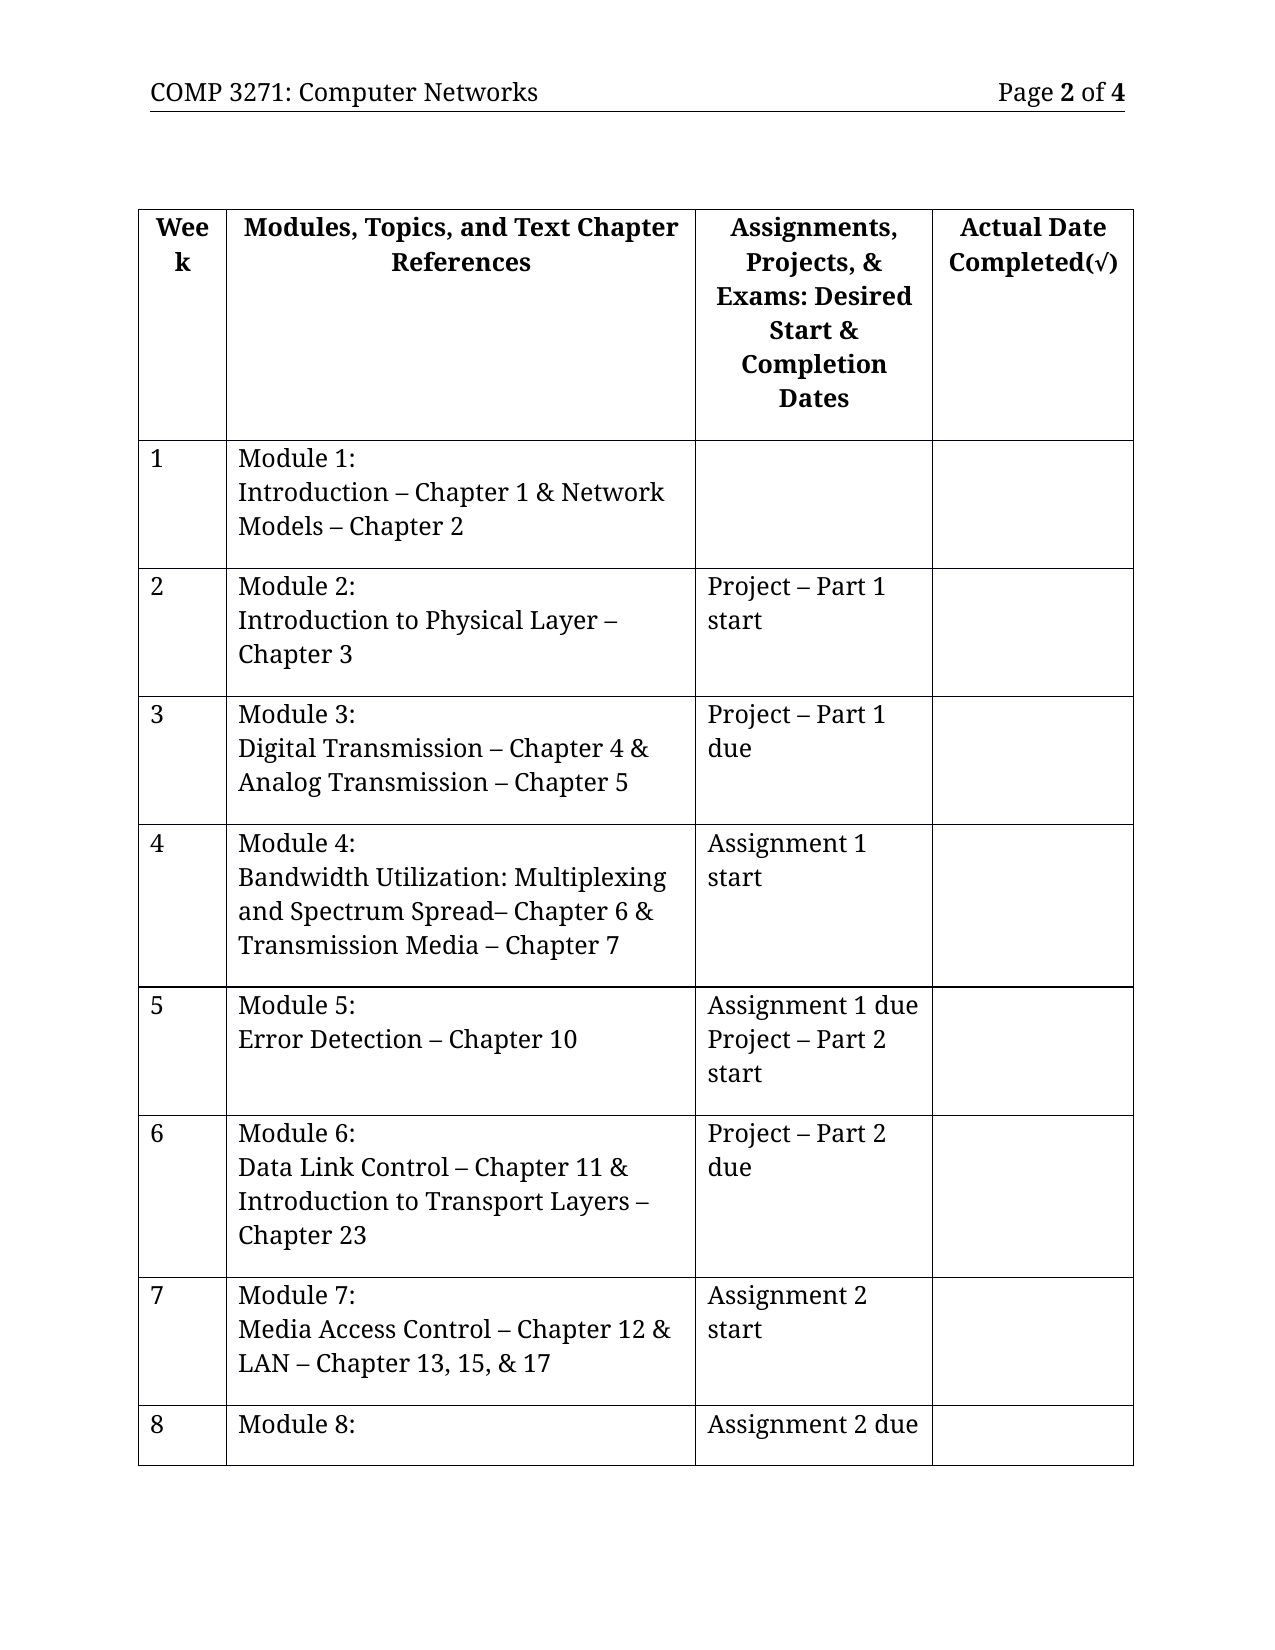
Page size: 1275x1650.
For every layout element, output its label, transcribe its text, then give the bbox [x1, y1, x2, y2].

table_cell Module 3: Digital Transmission – Chapter 4 & Analog Transmission – Chapter 5 [227, 697, 695, 824]
table_header Week [139, 210, 226, 439]
table_cell [933, 569, 1133, 696]
table_cell 5 [139, 988, 226, 1115]
table_cell [933, 697, 1133, 824]
table_cell [933, 1406, 1133, 1465]
table_cell 7 [139, 1278, 226, 1405]
table_cell Project – Part 1 start [696, 569, 932, 696]
table_cell Assignment 1 due Project – Part 2 start [696, 988, 932, 1115]
table_cell Project – Part 2 due [696, 1116, 932, 1277]
table_cell Module 1: Introduction – Chapter 1 & Network Models – Chapter 2 [227, 441, 695, 568]
table_header Actual Date Completed(√) [933, 210, 1133, 439]
table_header Assignments, Projects, & Exams: Desired Start & Completion Dates [696, 210, 932, 439]
table_cell [933, 988, 1133, 1115]
table_cell Module 8: [227, 1406, 695, 1465]
table_cell Module 5: Error Detection – Chapter 10 [227, 988, 695, 1115]
table_cell [933, 825, 1133, 986]
table_cell Module 4: Bandwidth Utilization: Multiplexing and Spectrum Spread– Chapter 6 & Transmission Media – Chapter 7 [227, 825, 695, 986]
table_cell 4 [139, 825, 226, 986]
table_cell [933, 1116, 1133, 1277]
table_cell 6 [139, 1116, 226, 1277]
table_cell Assignment 2 due [696, 1406, 932, 1465]
table_cell [933, 1278, 1133, 1405]
table_cell Module 6: Data Link Control – Chapter 11 & Introduction to Transport Layers – Chapter 23 [227, 1116, 695, 1277]
table_cell [933, 441, 1133, 568]
table_cell Module 7: Media Access Control – Chapter 12 & LAN – Chapter 13, 15, & 17 [227, 1278, 695, 1405]
table_cell [696, 441, 932, 568]
table_cell Assignment 2 start [696, 1278, 932, 1405]
table_cell Assignment 1 start [696, 825, 932, 986]
table_cell 1 [139, 441, 226, 568]
table_header Modules, Topics, and Text Chapter References [227, 210, 695, 439]
table_cell 8 [139, 1406, 226, 1465]
table_cell 2 [139, 569, 226, 696]
table_cell Project – Part 1 due [696, 697, 932, 824]
table_cell 3 [139, 697, 226, 824]
table_cell Module 2: Introduction to Physical Layer – Chapter 3 [227, 569, 695, 696]
